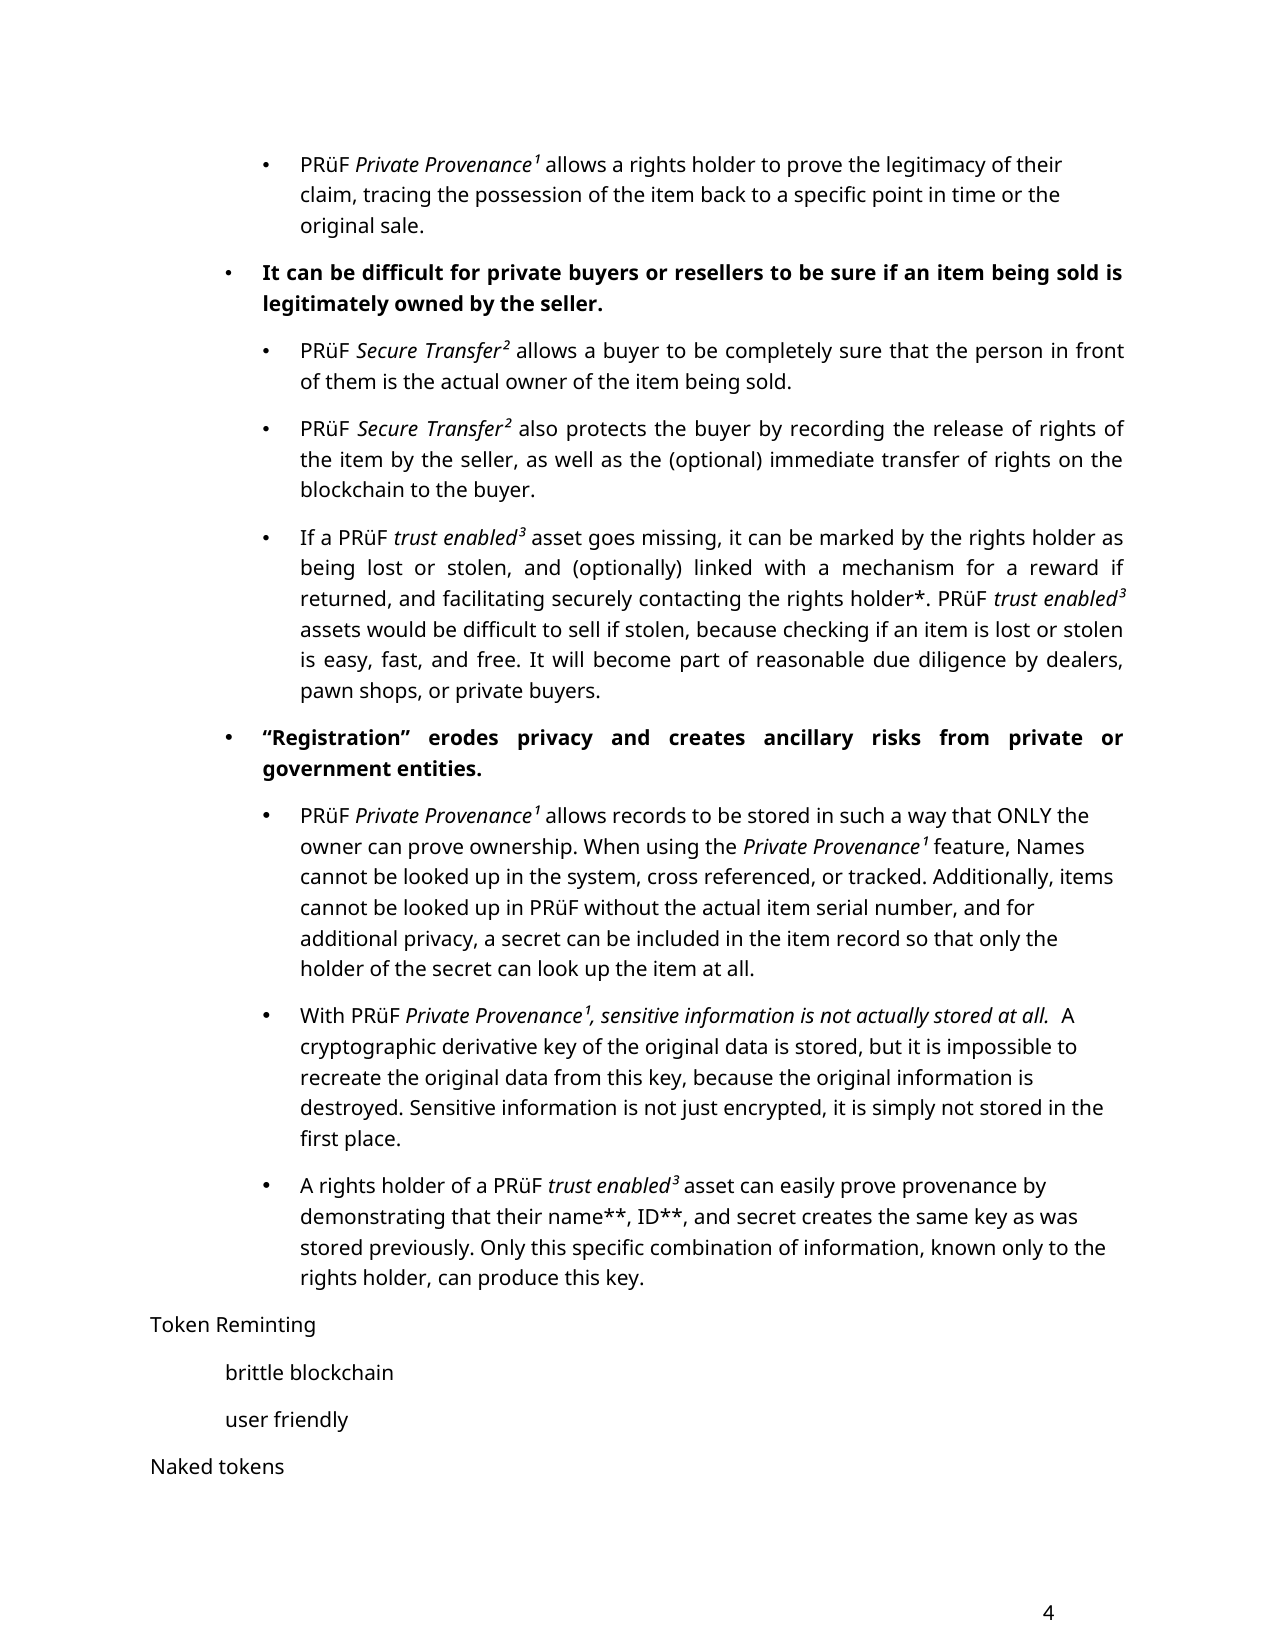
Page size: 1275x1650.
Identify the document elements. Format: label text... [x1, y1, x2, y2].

list PRüF Secure Transfer² also protects the buyer by recording the release of rights of the item by the seller, as well as the (optional) immediate transfer of rights on the blockchain to the buyer. [262, 414, 1125, 504]
list PRüF Secure Transfer² allows a buyer to be completely sure that the person in front of them is the actual owner of the item being sold. [262, 336, 1125, 396]
list It can be difficult for private buyers or resellers to be sure if an item being sold is legitimately owned by the seller. [225, 258, 1125, 318]
text Token Reminting [150, 1311, 1125, 1339]
list “Registration” erodes privacy and creates ancillary risks from private or government entities. [225, 723, 1125, 782]
subtitle With PRüF Private Provenance¹, sensitive information is not actually stored at all. A cryptographic derivative key of the original data is stored, but it is impossible to recreate the original data from this key, because the original information is destroyed. Sensitive information is not just encrypted, it is simply not stored in the first place. [262, 1002, 1125, 1153]
text Naked tokens [150, 1452, 1125, 1481]
list If a PRüF trust enabled³ asset goes missing, it can be marked by the rights holder as being lost or stolen, and (optionally) linked with a mechanism for a reward if returned, and facilitating securely contacting the rights holder*. PRüF trust enabled³ assets would be difficult to sell if stolen, because checking if an item is lost or stolen is easy, fast, and free. It will become part of reasonable due diligence by dealers, pawn shops, or private buyers. [262, 523, 1125, 704]
text user friendly [150, 1405, 1125, 1434]
list A rights holder of a PRüF trust enabled³ asset can easily prove provenance by demonstrating that their name**, ID**, and secret creates the same key as was stored previously. Only this specific combination of information, known only to the rights holder, can produce this key. [262, 1171, 1125, 1292]
subtitle PRüF Private Provenance¹ allows a rights holder to prove the legitimacy of their claim, tracing the possession of the item back to a specific point in time or the original sale. [262, 150, 1125, 240]
subtitle PRüF Private Provenance¹ allows records to be stored in such a way that ONLY the owner can prove ownership. When using the Private Provenance¹ feature, Names cannot be looked up in the system, cross referenced, or tracked. Additionally, items cannot be looked up in PRüF without the actual item serial number, and for additional privacy, a secret can be included in the item record so that only the holder of the secret can look up the item at all. [262, 801, 1125, 983]
text brittle blockchain [150, 1358, 1125, 1386]
